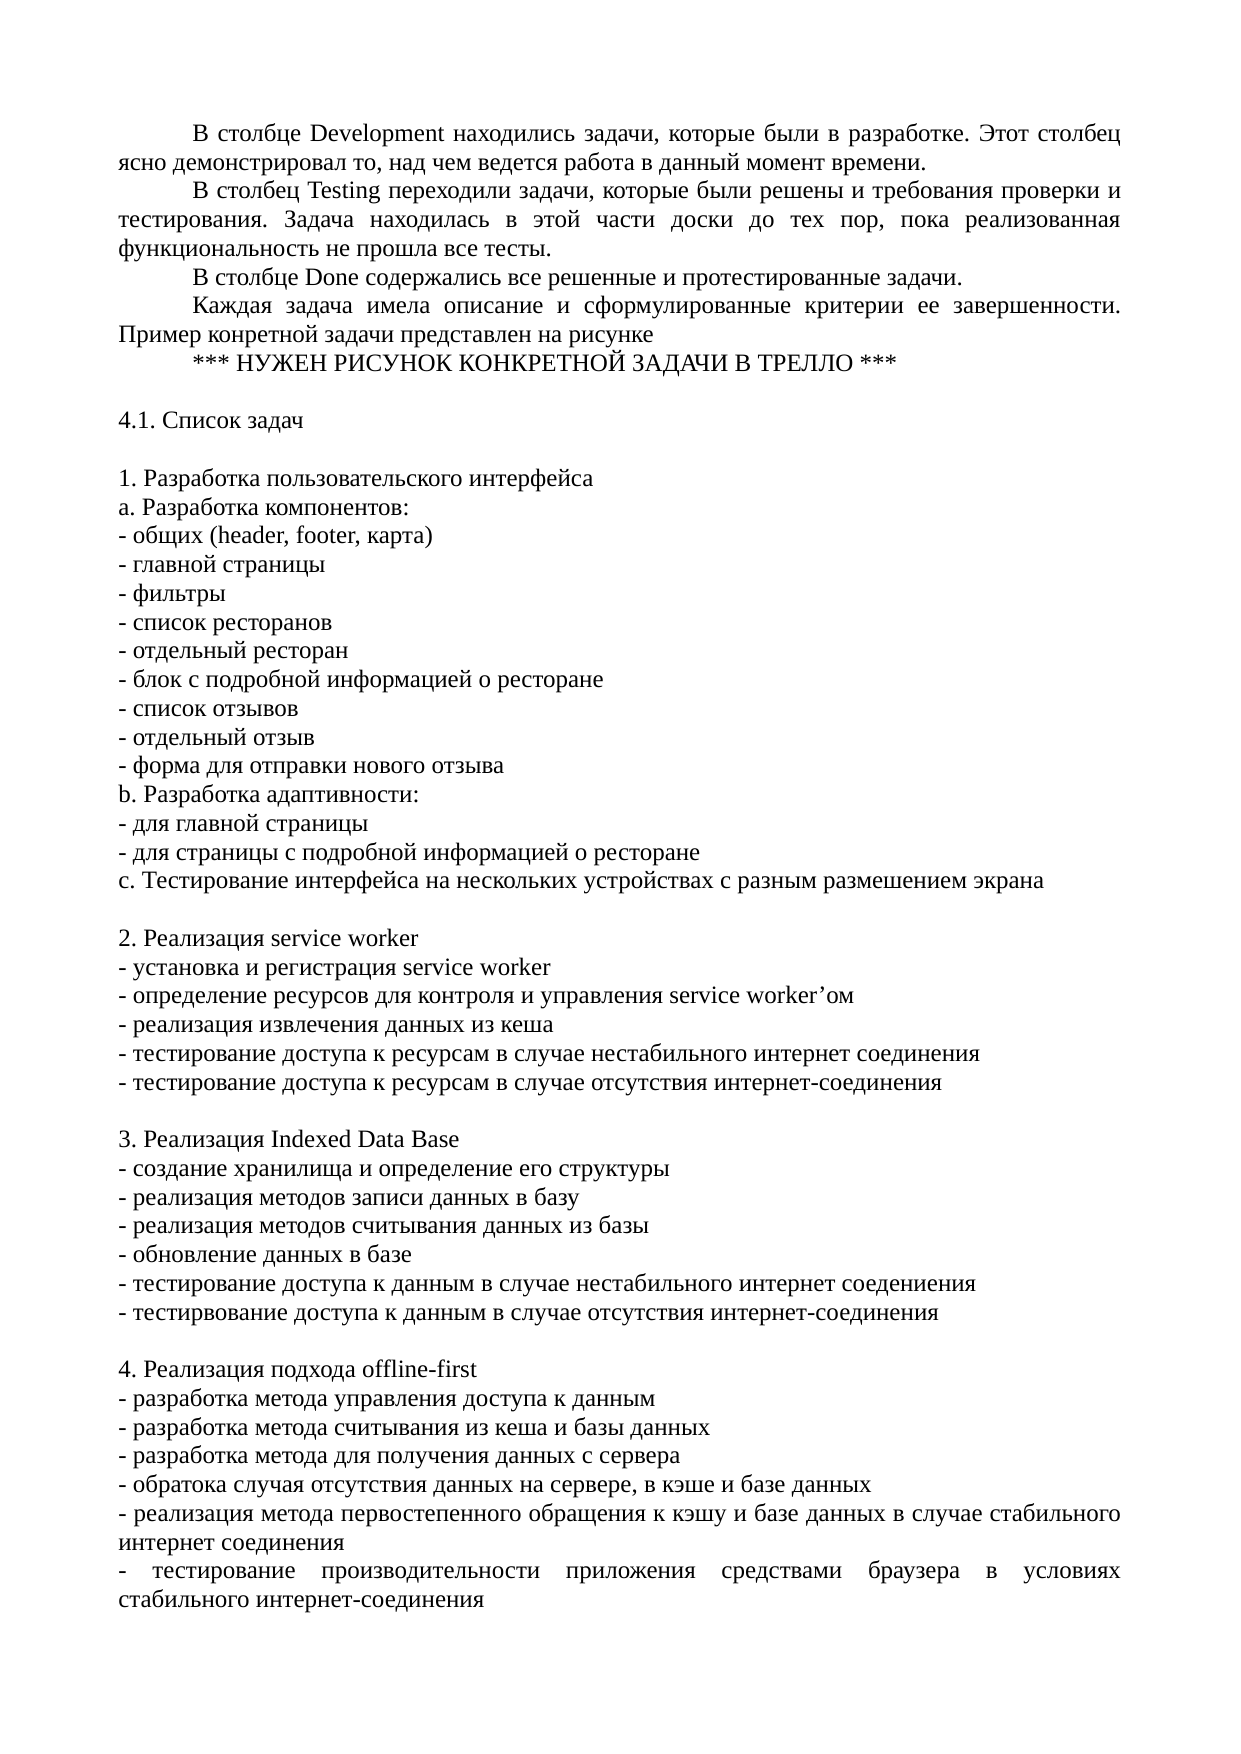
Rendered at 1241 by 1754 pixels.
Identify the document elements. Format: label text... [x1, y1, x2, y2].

text - тестирование доступа к ресурсам в случае отсутствия интернет-соединения [118, 1067, 1122, 1096]
text - тестирвование доступа к данным в случае отсутствия интернет-соединения [118, 1297, 1122, 1326]
text 3. Реализация Indexed Data Base [118, 1124, 1122, 1153]
text - разработка метода для получения данных с сервера [118, 1441, 1122, 1469]
text - тестирование доступа к данным в случае нестабильного интернет соедениения [118, 1268, 1122, 1297]
text Каждая задача имела описание и сформулированные критерии ее завершенности. Пример конретной задачи представлен на рисунке [118, 291, 1122, 348]
text - создание хранилища и определение его структуры [118, 1153, 1122, 1182]
text - реализация методов записи данных в базу [118, 1182, 1122, 1211]
text - фильтры [118, 578, 1122, 607]
text *** НУЖЕН РИСУНОК КОНКРЕТНОЙ ЗАДАЧИ В ТРЕЛЛО *** [118, 348, 1122, 377]
text - список отзывов [118, 693, 1122, 722]
text - реализация метода первостепенного обращения к кэшу и базе данных в случае стабильного интернет соединения [118, 1498, 1122, 1556]
text - главной страницы [118, 549, 1122, 578]
text 2. Реализация service worker [118, 923, 1122, 952]
text - обратока случая отсутствия данных на сервере, в кэше и базе данных [118, 1469, 1122, 1498]
text - тестирование доступа к ресурсам в случае нестабильного интернет соединения [118, 1038, 1122, 1067]
text - общих (header, footer, карта) [118, 521, 1122, 549]
text В столбце Development находились задачи, которые были в разработке. Этот столбец ясно демонстрировал то, над чем ведется работа в данный момент времени. [118, 118, 1122, 176]
text c. Тестирование интерфейса на нескольких устройствах с разным размешением экрана [118, 866, 1122, 894]
text - отдельный ресторан [118, 636, 1122, 664]
text a. Разработка компонентов: [118, 492, 1122, 521]
text 1. Разработка пользовательского интерфейса [118, 463, 1122, 492]
text - разработка метода управления доступа к данным [118, 1383, 1122, 1412]
text - список ресторанов [118, 607, 1122, 636]
text В столбце Done содержались все решенные и протестированные задачи. [118, 262, 1122, 291]
text - разработка метода считывания из кеша и базы данных [118, 1412, 1122, 1441]
text - блок с подробной информацией о ресторане [118, 664, 1122, 693]
text - реализация извлечения данных из кеша [118, 1009, 1122, 1038]
text - определение ресурсов для контроля и управления service worker’ом [118, 981, 1122, 1009]
text - тестирование производительности приложения средствами браузера в условиях стабильного интернет-соединения [118, 1556, 1122, 1613]
text - установка и регистрация service worker [118, 952, 1122, 981]
text - форма для отправки нового отзыва [118, 751, 1122, 779]
text 4.1. Список задач [118, 406, 1122, 434]
text - для главной страницы [118, 808, 1122, 837]
text - для страницы с подробной информацией о ресторане [118, 837, 1122, 866]
text 4. Реализация подхода offline-first [118, 1354, 1122, 1383]
text В столбец Testing переходили задачи, которые были решены и требования проверки и тестирования. Задача находилась в этой части доски до тех пор, пока реализованная функциональность не прошла все тесты. [118, 176, 1122, 262]
text - отдельный отзыв [118, 722, 1122, 751]
text b. Разработка адаптивности: [118, 779, 1122, 808]
text - реализация методов считывания данных из базы [118, 1211, 1122, 1239]
text - обновление данных в базе [118, 1239, 1122, 1268]
